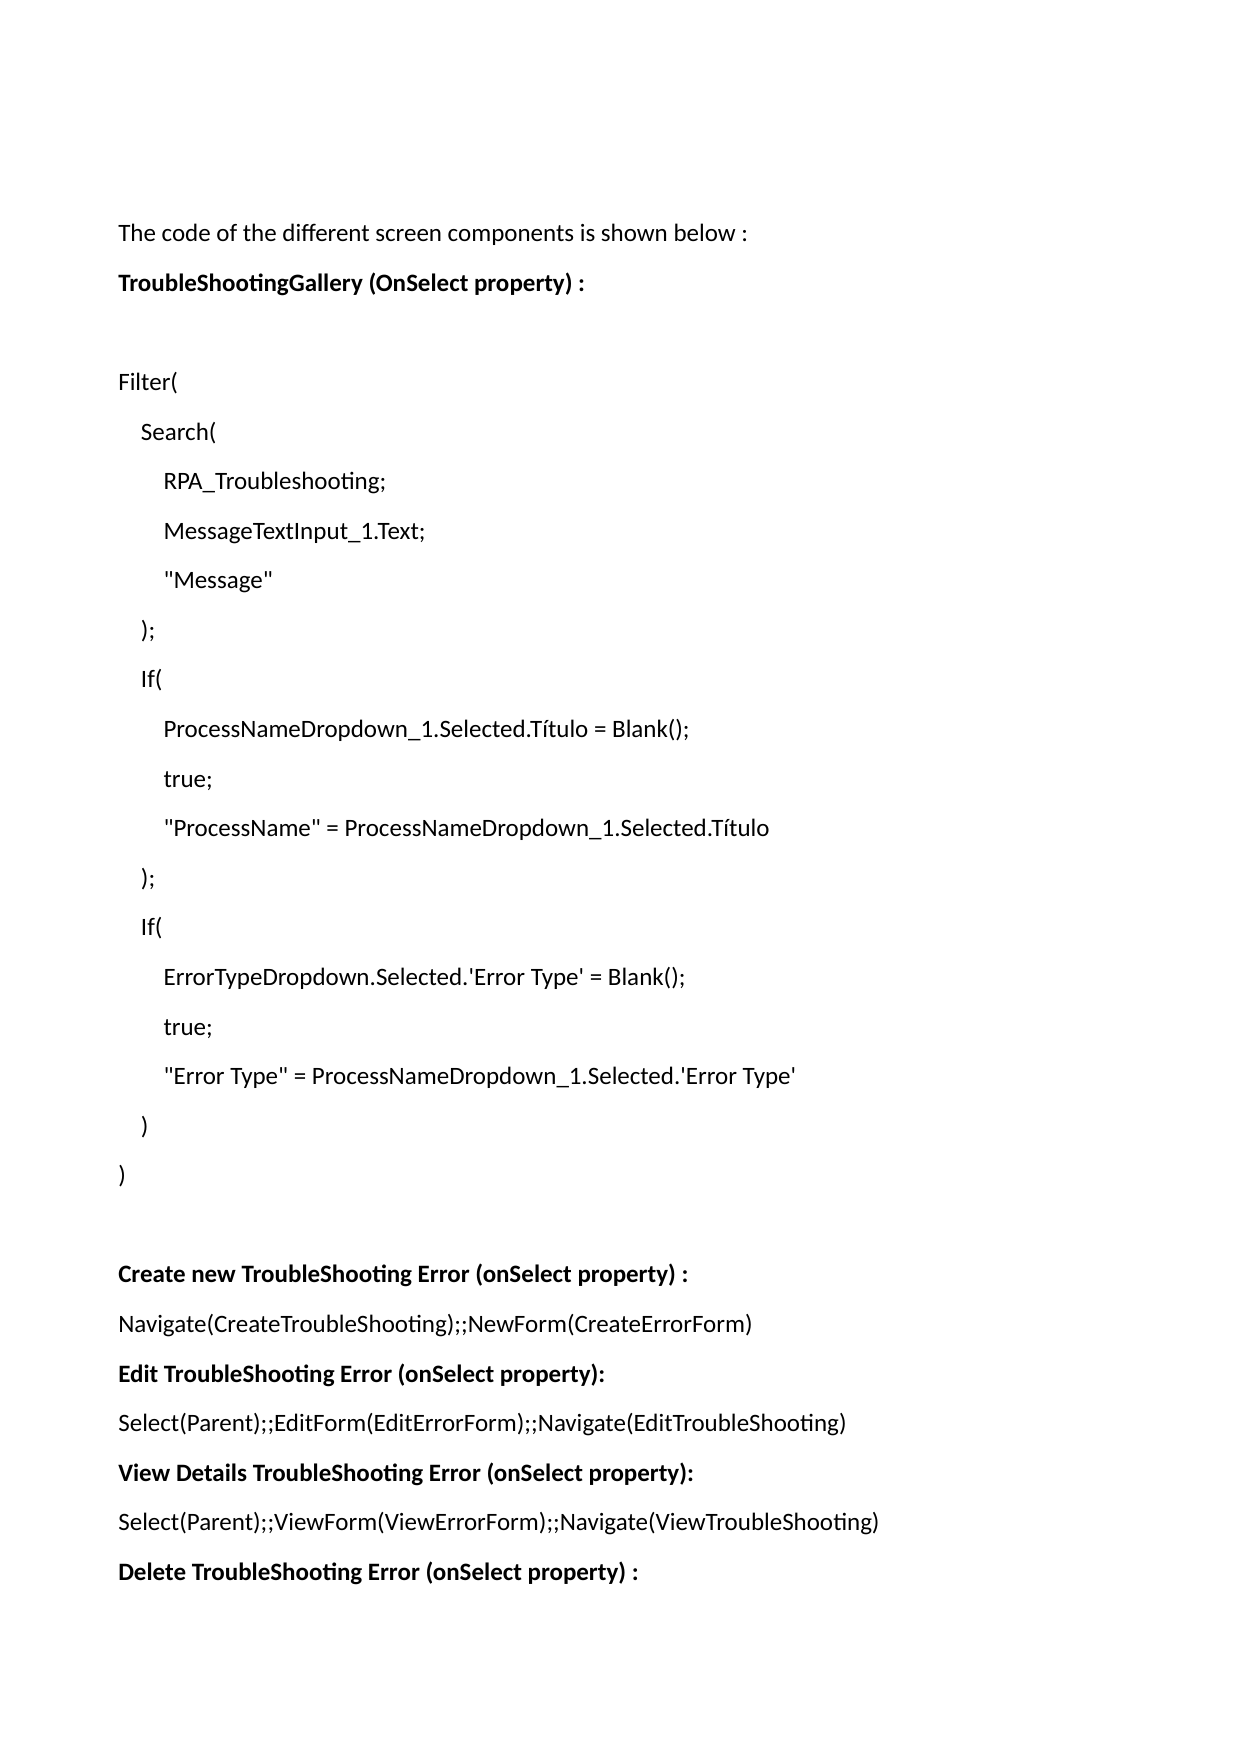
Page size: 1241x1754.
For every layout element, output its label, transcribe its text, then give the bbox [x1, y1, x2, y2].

text ) [118, 1159, 1122, 1190]
text If( [118, 663, 1122, 694]
text Create new TroubleShooting Error (onSelect property) : [118, 1258, 1122, 1289]
text ); [118, 614, 1122, 644]
text Select(Parent);;ViewForm(ViewErrorForm);;Navigate(ViewTroubleShooting) [118, 1506, 1122, 1537]
text The code of the different screen components is shown below : [118, 217, 1122, 248]
text "Message" [118, 564, 1122, 595]
text ProcessNameDropdown_1.Selected.Título = Blank(); [118, 713, 1122, 744]
text "ProcessName" = ProcessNameDropdown_1.Selected.Título [118, 812, 1122, 843]
text RPA_Troubleshooting; [118, 465, 1122, 496]
text true; [118, 1011, 1122, 1041]
text Select(Parent);;EditForm(EditErrorForm);;Navigate(EditTroubleShooting) [118, 1407, 1122, 1438]
text MessageTextInput_1.Text; [118, 515, 1122, 545]
text TroubleShootingGallery (OnSelect property) : [118, 267, 1122, 297]
text ) [118, 1110, 1122, 1140]
text ErrorTypeDropdown.Selected.'Error Type' = Blank(); [118, 961, 1122, 992]
text Delete TroubleShooting Error (onSelect property) : [118, 1556, 1122, 1587]
text Search( [118, 416, 1122, 446]
text "Error Type" = ProcessNameDropdown_1.Selected.'Error Type' [118, 1060, 1122, 1091]
text Navigate(CreateTroubleShooting);;NewForm(CreateErrorForm) [118, 1308, 1122, 1339]
text true; [118, 763, 1122, 793]
text If( [118, 911, 1122, 942]
text Edit TroubleShooting Error (onSelect property): [118, 1358, 1122, 1388]
text View Details TroubleShooting Error (onSelect property): [118, 1457, 1122, 1487]
text Filter( [118, 366, 1122, 397]
text ); [118, 862, 1122, 892]
